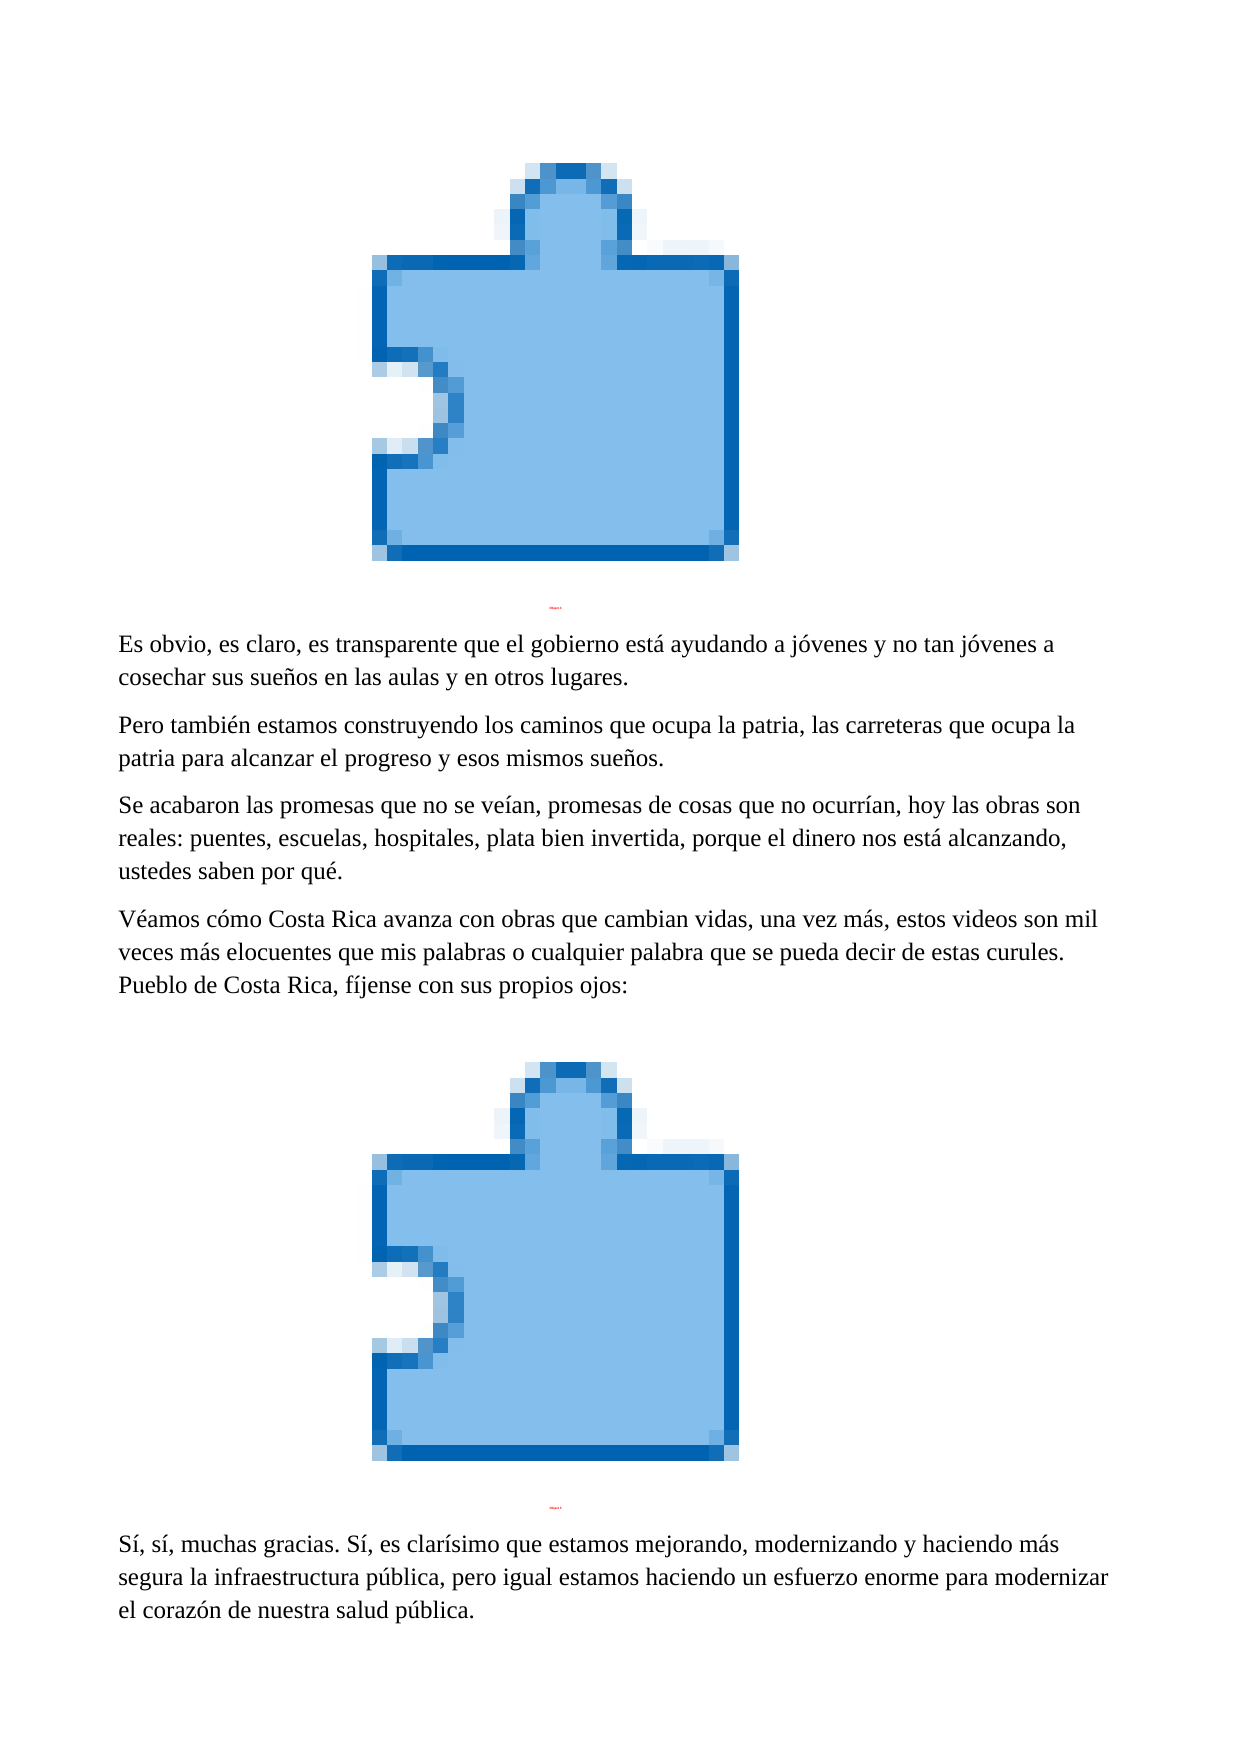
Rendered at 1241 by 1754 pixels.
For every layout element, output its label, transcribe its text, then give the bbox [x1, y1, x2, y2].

text Es obvio, es claro, es transparente que el gobierno está ayudando a jóvenes y no tan jóvenes a cosechar sus sueños en las aulas y en otros lugares. [118, 629, 1122, 691]
text Se acabaron las promesas que no se veían, promesas de cosas que no ocurrían, hoy las obras son reales: puentes, escuelas, hospitales, plata bien invertida, porque el dinero nos está alcanzando, ustedes saben por qué. [118, 790, 1122, 885]
text Sí, sí, muchas gracias. Sí, es clarísimo que estamos mejorando, modernizando y haciendo más segura la infraestructura pública, pero igual estamos haciendo un esfuerzo enorme para modernizar el corazón de nuestra salud pública. [118, 1529, 1122, 1623]
text Pero también estamos construyendo los caminos que ocupa la patria, las carreteras que ocupa la patria para alcanzar el progreso y esos mismos sueños. [118, 710, 1122, 772]
text Véamos cómo Costa Rica avanza con obras que cambian vidas, una vez más, estos videos son mil veces más elocuentes que mis palabras o cualquier palabra que se pueda decir de estas curules. Pueblo de Costa Rica, fíjense con sus propios ojos: [118, 904, 1122, 999]
